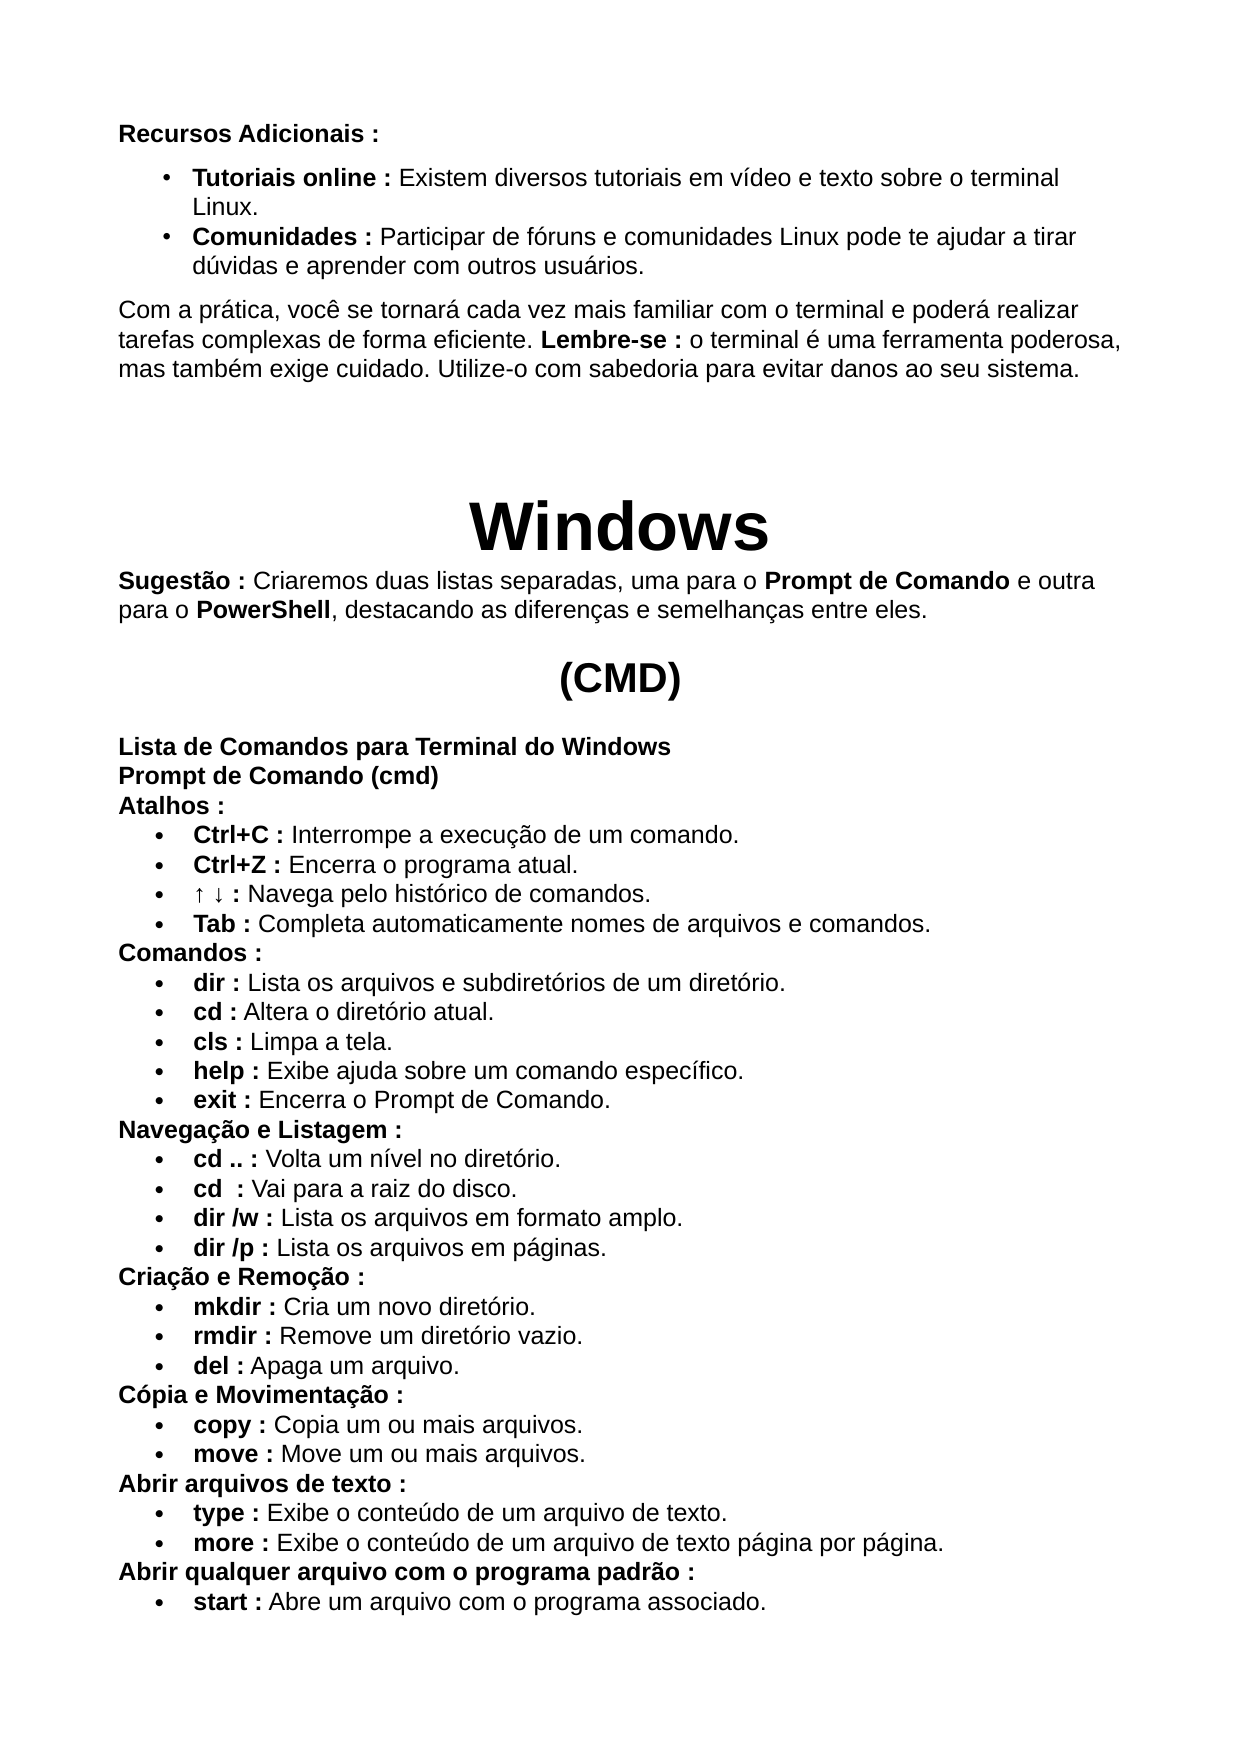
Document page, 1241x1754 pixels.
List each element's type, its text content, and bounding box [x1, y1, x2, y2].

list ­Tutoriais online : Existem diversos tutoriais em vídeo e texto sobre o terminal Linux. [162, 162, 1122, 221]
text (CMD) [118, 654, 1122, 702]
list cd : Altera o diretório atual. [156, 996, 1122, 1026]
list start : Abre um arquivo com o programa associado. [156, 1586, 1122, 1615]
text Sugestão : Criaremos duas listas separadas, uma para o Prompt de Comando e outra para o PowerShell, destacando as diferenças e semelhanças entre eles. [118, 565, 1122, 624]
list dir /p : Lista os arquivos em páginas. [156, 1232, 1122, 1262]
list copy : Copia um ou mais arquivos. [156, 1409, 1122, 1438]
list more : Exibe o conteúdo de um arquivo de texto página por página. [156, 1527, 1122, 1556]
list mkdir : Cria um novo diretório. [156, 1291, 1122, 1321]
list ↑ ↓ : Navega pelo histórico de comandos. [156, 878, 1122, 908]
text Com a prática, você se tornará cada vez mais familiar com o terminal e poderá realizar tarefas complexas de forma eficiente. Lembre-se : o terminal é uma ferramenta poderosa, mas também exige cuidado. Utilize-o com sabedoria para evitar danos ao seu sistema. [118, 295, 1122, 383]
list rmdir : Remove um diretório vazio. [156, 1321, 1122, 1350]
list Comunidades : Participar de fóruns e comunidades Linux pode te ajudar a tirar dúvidas e ­aprender com outros usuários. [162, 221, 1122, 280]
list del : Apaga um arquivo. [156, 1350, 1122, 1379]
list dir : Lista os arquivos e subdiretórios de um diretório. [156, 967, 1122, 996]
text Windows [118, 486, 1122, 565]
text Prompt de Comando (cmd) [118, 761, 1122, 790]
list cd .. : Volta um nível no diretório. [156, 1144, 1122, 1173]
text Recursos Adicionais : [118, 118, 1122, 148]
text Criação e Remoção : [118, 1262, 1122, 1291]
list help : Exibe ajuda sobre um comando específico. [156, 1055, 1122, 1085]
list exit : Encerra o Prompt de Comando. [156, 1085, 1122, 1114]
text Navegação e Listagem : [118, 1114, 1122, 1144]
list Tab : Completa automaticamente nomes de arquivos e comandos. [156, 908, 1122, 937]
list move : Move um ou mais arquivos. [156, 1438, 1122, 1468]
list dir /w : Lista os arquivos em formato amplo. [156, 1203, 1122, 1232]
list type : Exibe o conteúdo de um arquivo de texto. [156, 1497, 1122, 1527]
text Abrir arquivos de texto : [118, 1468, 1122, 1497]
list cd : Vai para a raiz do disco. [156, 1173, 1122, 1203]
text Atalhos : [118, 790, 1122, 819]
text Cópia e Movimentação : [118, 1379, 1122, 1409]
list Ctrl+C : Interrompe a execução de um comando. [156, 819, 1122, 849]
text Comandos : [118, 937, 1122, 967]
list Ctrl+Z : Encerra o programa atual. [156, 849, 1122, 878]
text Abrir qualquer arquivo com o programa padrão : [118, 1556, 1122, 1586]
text Lista de Comandos para Terminal do Windows [118, 731, 1122, 761]
list cls : Limpa a tela. [156, 1026, 1122, 1055]
